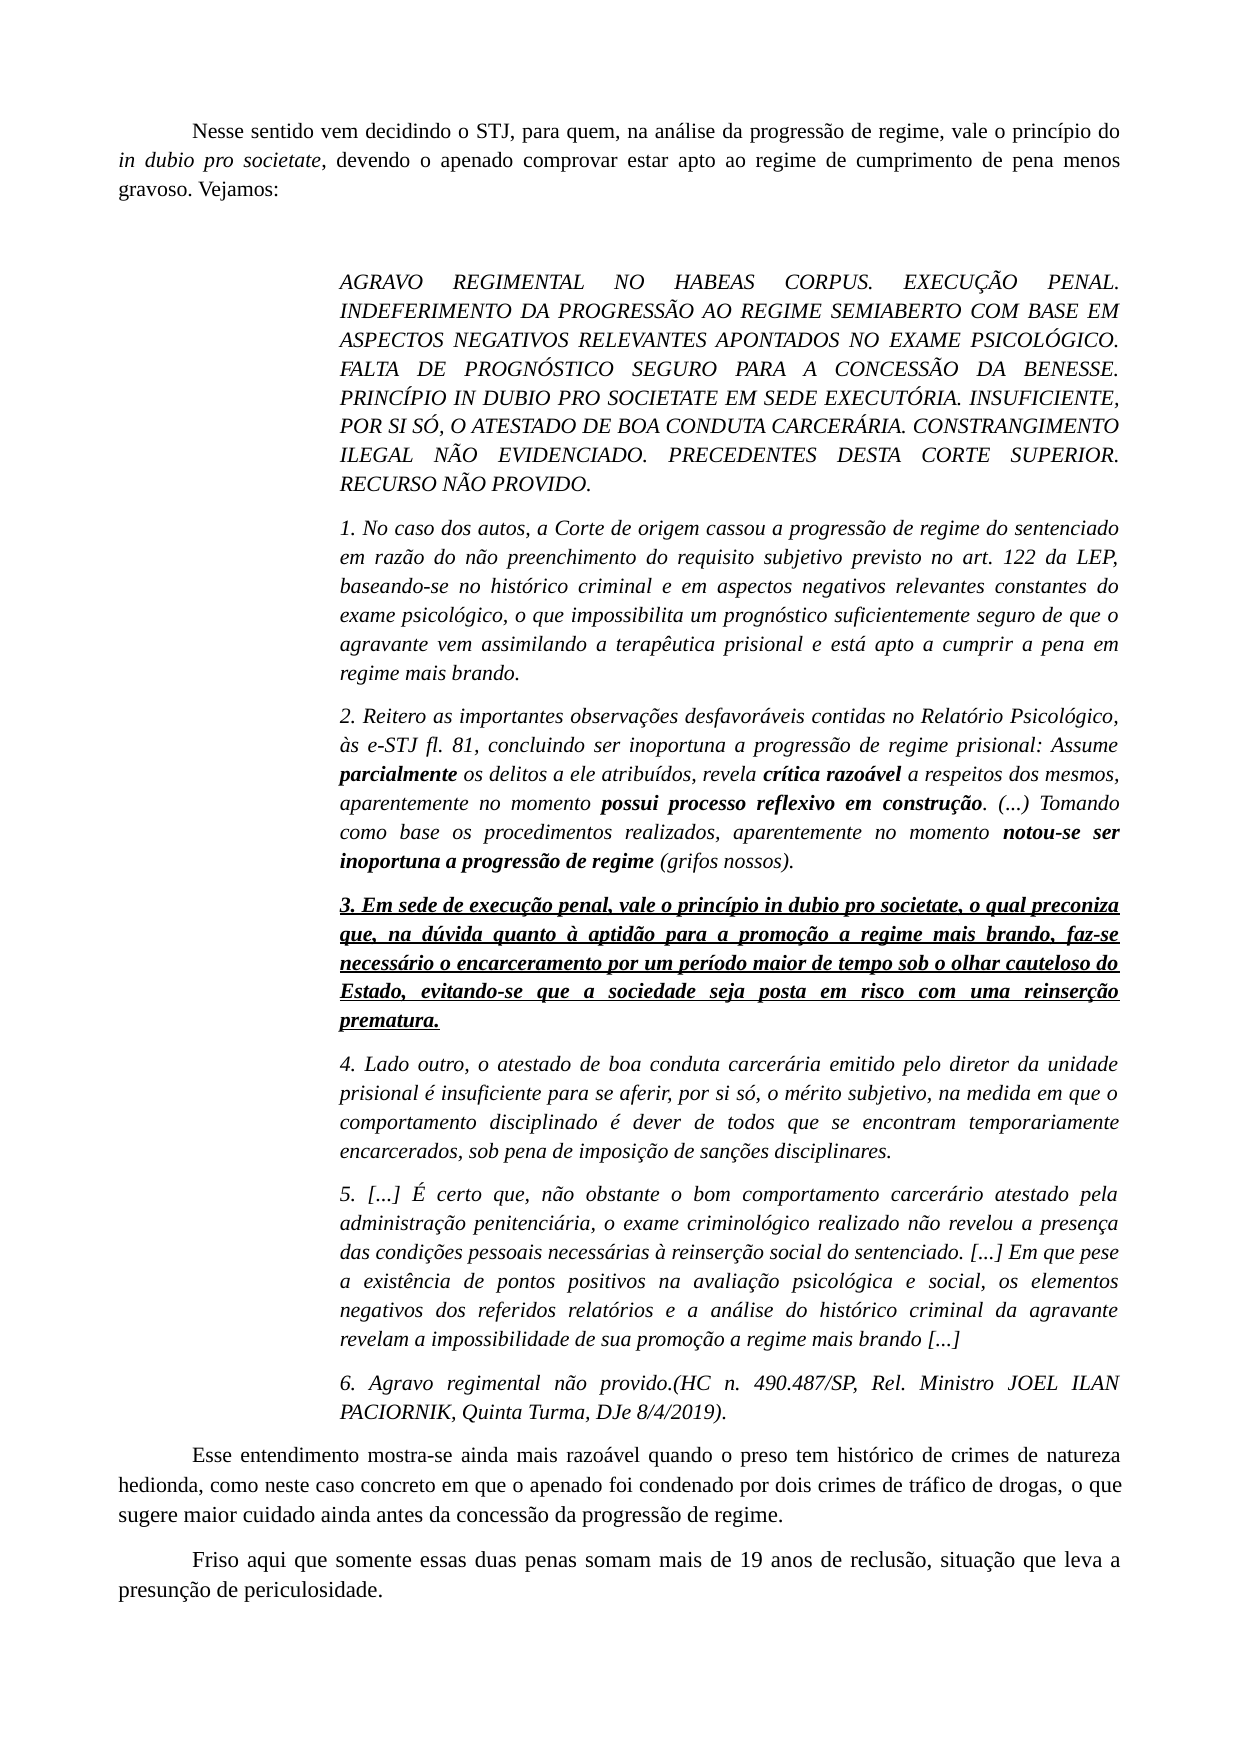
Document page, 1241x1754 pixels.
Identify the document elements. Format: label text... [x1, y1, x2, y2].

text 2. Reitero as importantes observações desfavoráveis contidas no Relatório Psicológico, às e-STJ fl. 81, concluindo ser inoportuna a progressão de regime prisional: Assume parcialmente os delitos a ele atribuídos, revela crítica razoável a respeitos dos mesmos, aparentemente no momento possui processo reflexivo em construção. (...) Tomando como base os procedimentos realizados, aparentemente no momento notou-se ser inoportuna a progressão de regime (grifos nossos). [339, 703, 1122, 873]
text AGRAVO REGIMENTAL NO HABEAS CORPUS. EXECUÇÃO PENAL. INDEFERIMENTO DA PROGRESSÃO AO REGIME SEMIABERTO COM BASE EM ASPECTOS NEGATIVOS RELEVANTES APONTADOS NO EXAME PSICOLÓGICO. FALTA DE PROGNÓSTICO SEGURO PARA A CONCESSÃO DA BENESSE. PRINCÍPIO IN DUBIO PRO SOCIETATE EM SEDE EXECUTÓRIA. INSUFICIENTE, POR SI SÓ, O ATESTADO DE BOA CONDUTA CARCERÁRIA. CONSTRANGIMENTO ILEGAL NÃO EVIDENCIADO. PRECEDENTES DESTA CORTE SUPERIOR. RECURSO NÃO PROVIDO. [339, 269, 1122, 497]
text 1. No caso dos autos, a Corte de origem cassou a progressão de regime do sentenciado em razão do não preenchimento do requisito subjetivo previsto no art. 122 da LEP, baseando-se no histórico criminal e em aspectos negativos relevantes constantes do exame psicológico, o que impossibilita um prognóstico suficientemente seguro de que o agravante vem assimilando a terapêutica prisional e está apto a cumprir a pena em regime mais brando. [339, 515, 1122, 685]
text 5. [...] É certo que, não obstante o bom comportamento carcerário atestado pela administração penitenciária, o exame criminológico realizado não revelou a presença das condições pessoais necessárias à reinserção social do sentenciado. [...] Em que pese a existência de pontos positivos na avaliação psicológica e social, os elementos negativos dos referidos relatórios e a análise do histórico criminal da agravante revelam a impossibilidade de sua promoção a regime mais brando [...] [339, 1181, 1122, 1351]
text 4. Lado outro, o atestado de boa conduta carcerária emitido pelo diretor da unidade prisional é insuficiente para se aferir, por si só, o mérito subjetivo, na medida em que o comportamento disciplinado é dever de todos que se encontram temporariamente encarcerados, sob pena de imposição de sanções disciplinares. [339, 1051, 1122, 1163]
text 6. Agravo regimental não provido.(HC n. 490.487/SP, Rel. Ministro JOEL ILAN PACIORNIK, Quinta Turma, DJe 8/4/2019). [339, 1370, 1122, 1424]
text Friso aqui que somente essas duas penas somam mais de 19 anos de reclusão, situação que leva a presunção de periculosidade. [118, 1546, 1122, 1603]
text 3. Em sede de execução penal, vale o princípio in dubio pro societate, o qual preconiza que, na dúvida quanto à aptidão para a promoção a regime mais brando, faz-se necessário o encarceramento por um período maior de tempo sob o olhar cauteloso do Estado, evitando-se que a sociedade seja posta em risco com uma reinserção prematura. [339, 892, 1122, 1033]
text Nesse sentido vem decidindo o STJ, para quem, na análise da progressão de regime, vale o princípio do in dubio pro societate, devendo o apenado comprovar estar apto ao regime de cumprimento de pena menos gravoso. Vejamos: [118, 118, 1122, 201]
text Esse entendimento mostra-se ainda mais razoável quando o preso tem histórico de crimes de natureza hedionda, como neste caso concreto em que o apenado foi condenado por dois crimes de tráfico de drogas, o que sugere maior cuidado ainda antes da concessão da progressão de regime. [118, 1442, 1122, 1528]
